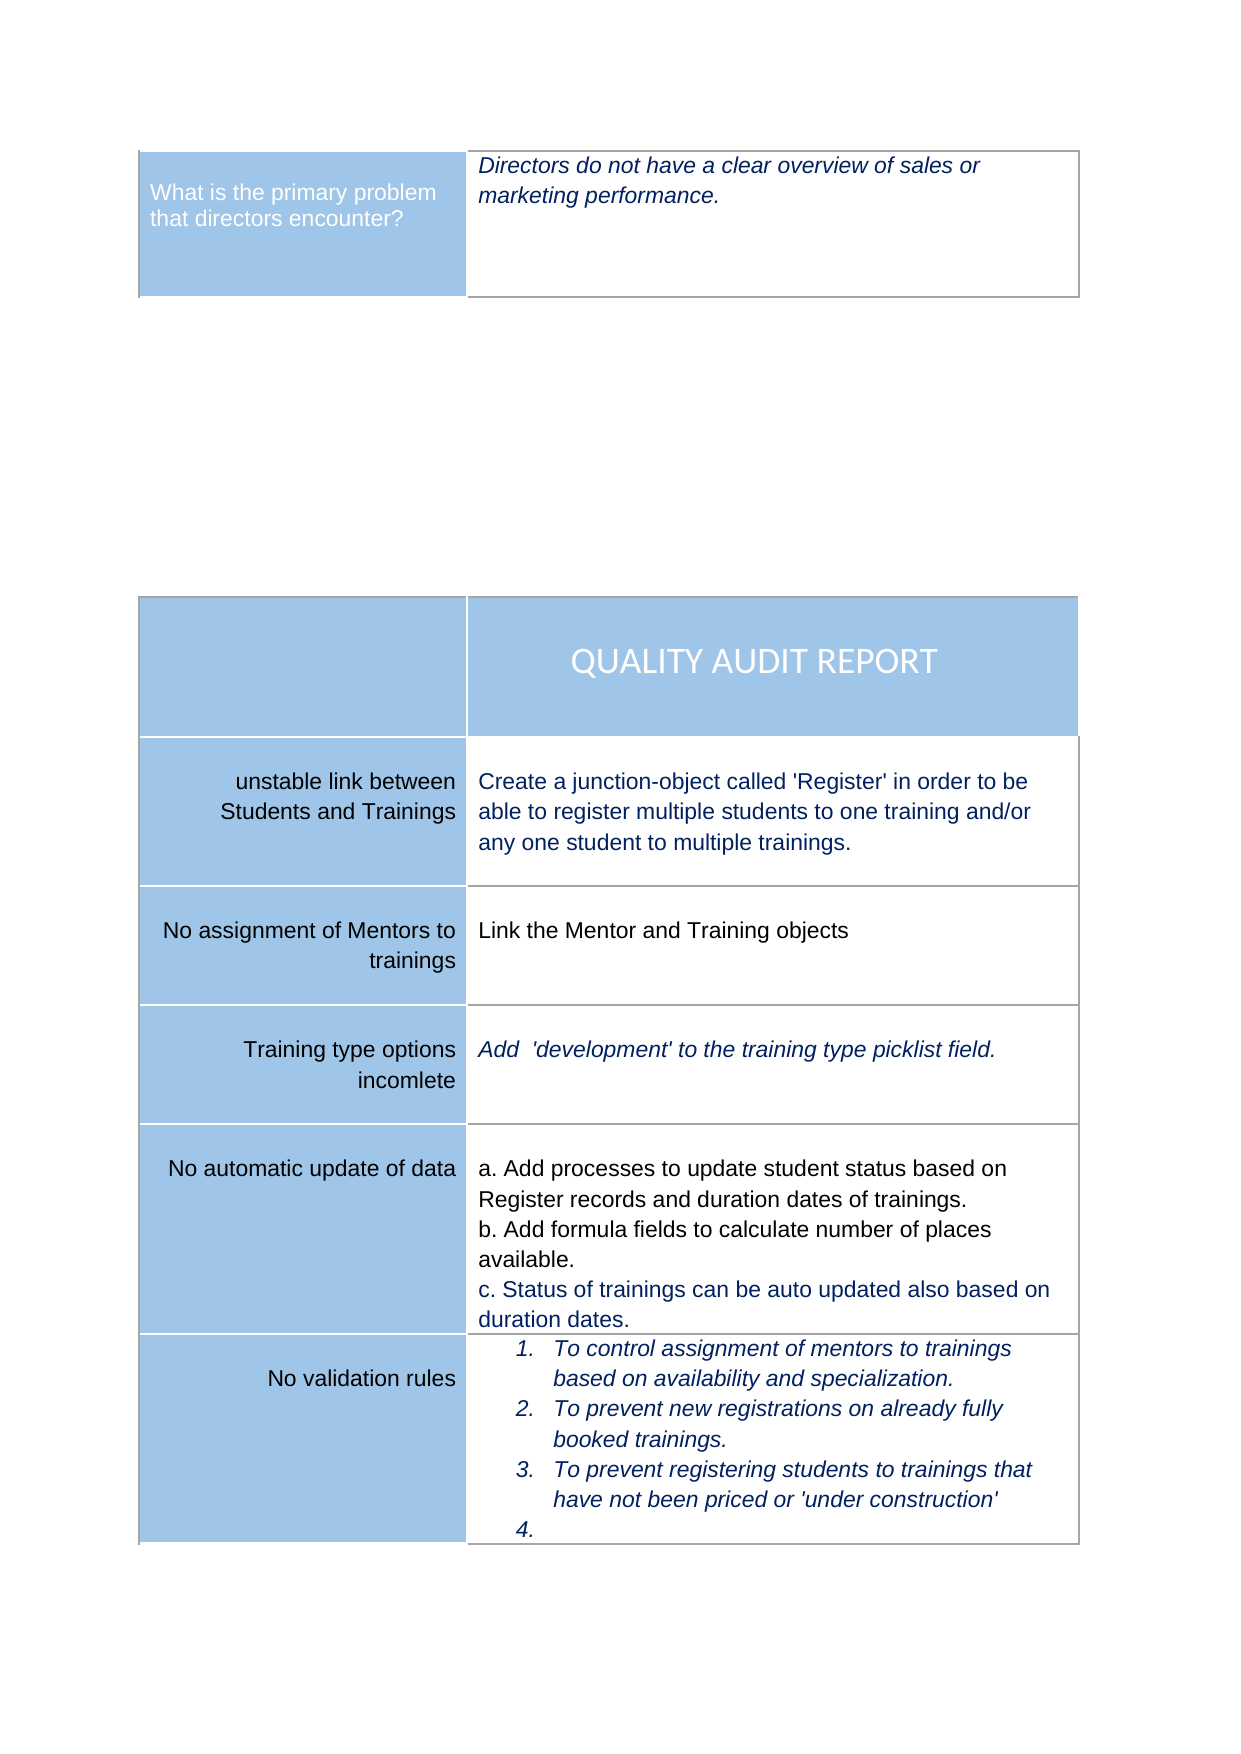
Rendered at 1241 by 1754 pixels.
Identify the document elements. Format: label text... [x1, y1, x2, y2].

table_cell Link the Mentor and Training objects [468, 887, 1078, 1004]
table_cell What is the primary problem that directors encounter? [140, 152, 466, 296]
table_cell [1039, 298, 1079, 324]
table_cell No validation rules [140, 1335, 466, 1542]
table_cell Training type options incomlete [140, 1006, 466, 1123]
table_cell To control assignment of mentors to trainings based on availability and specialization. To prevent new registrations on already fully booked trainings. To prevent registering students to trainings that have not been priced or 'under construction' [468, 1335, 1078, 1542]
table_cell No assignment of Mentors to trainings [140, 887, 466, 1004]
table_cell unstable link between Students and Trainings [140, 738, 466, 885]
table_cell [139, 298, 467, 324]
table_cell a. Add processes to update student status based on Register records and duration dates of trainings. b. Add formula fields to calculate number of places available. c. Status of trainings can be auto updated also based on duration dates. [468, 1125, 1078, 1333]
table_header QUALITY AUDIT REPORT [468, 598, 1078, 736]
table_cell [467, 298, 681, 324]
table_cell Add 'development' to the training type picklist field. [468, 1006, 1078, 1123]
table_cell [681, 298, 1039, 324]
table_cell Create a junction-object called 'Register' in order to be able to register multiple students to one training and/or any one student to multiple trainings. [468, 738, 1078, 885]
table_header [140, 598, 466, 736]
table_cell Directors do not have a clear overview of sales or marketing performance. [468, 152, 1078, 296]
table_cell No automatic update of data [140, 1125, 466, 1333]
